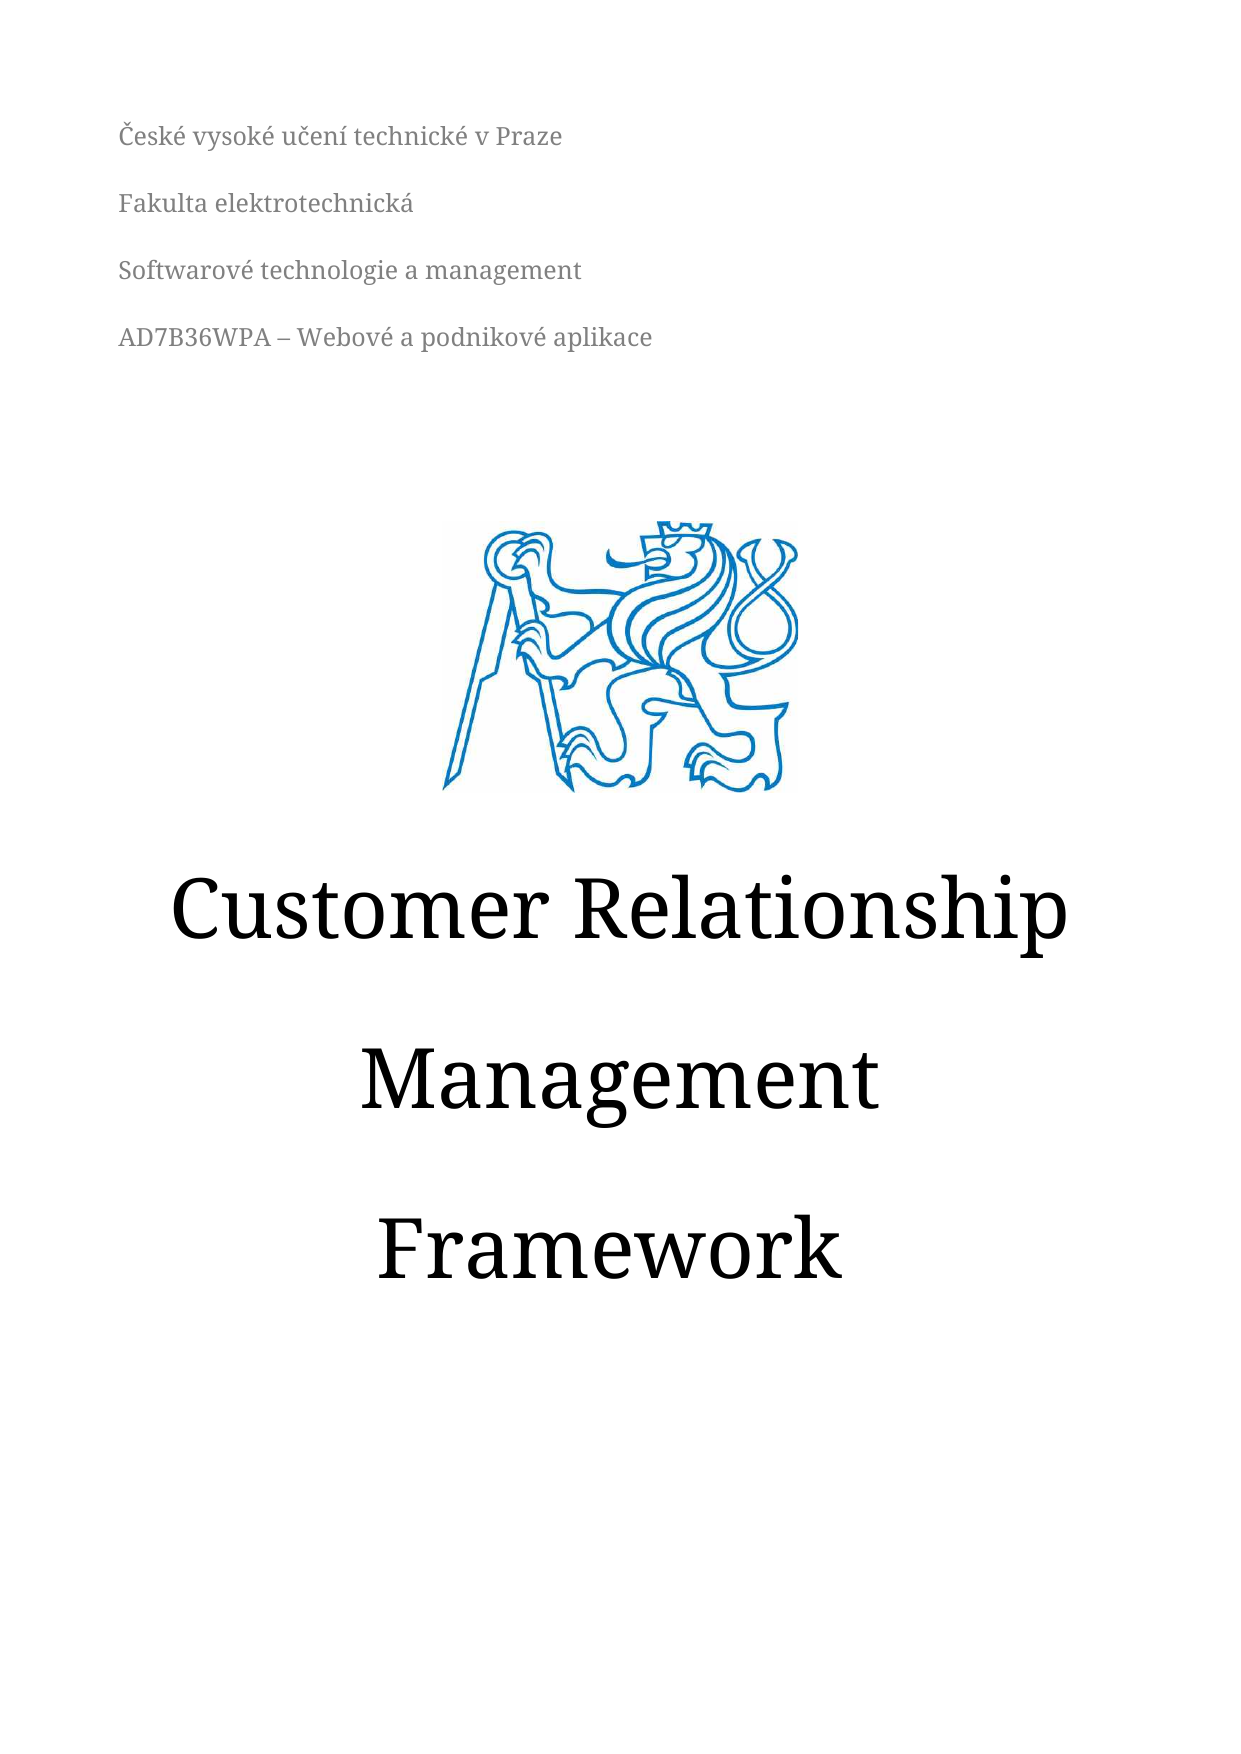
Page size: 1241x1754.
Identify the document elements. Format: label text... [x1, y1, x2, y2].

text Softwarové technologie a management [118, 253, 1122, 287]
picture [442, 521, 799, 793]
text AD7B36WPA – Webové a podnikové aplikace [118, 320, 1122, 354]
text České vysoké učení technické v Praze [118, 118, 1122, 152]
text Customer Relationship Management Framework [118, 791, 1122, 1303]
text Fakulta elektrotechnická [118, 185, 1122, 219]
